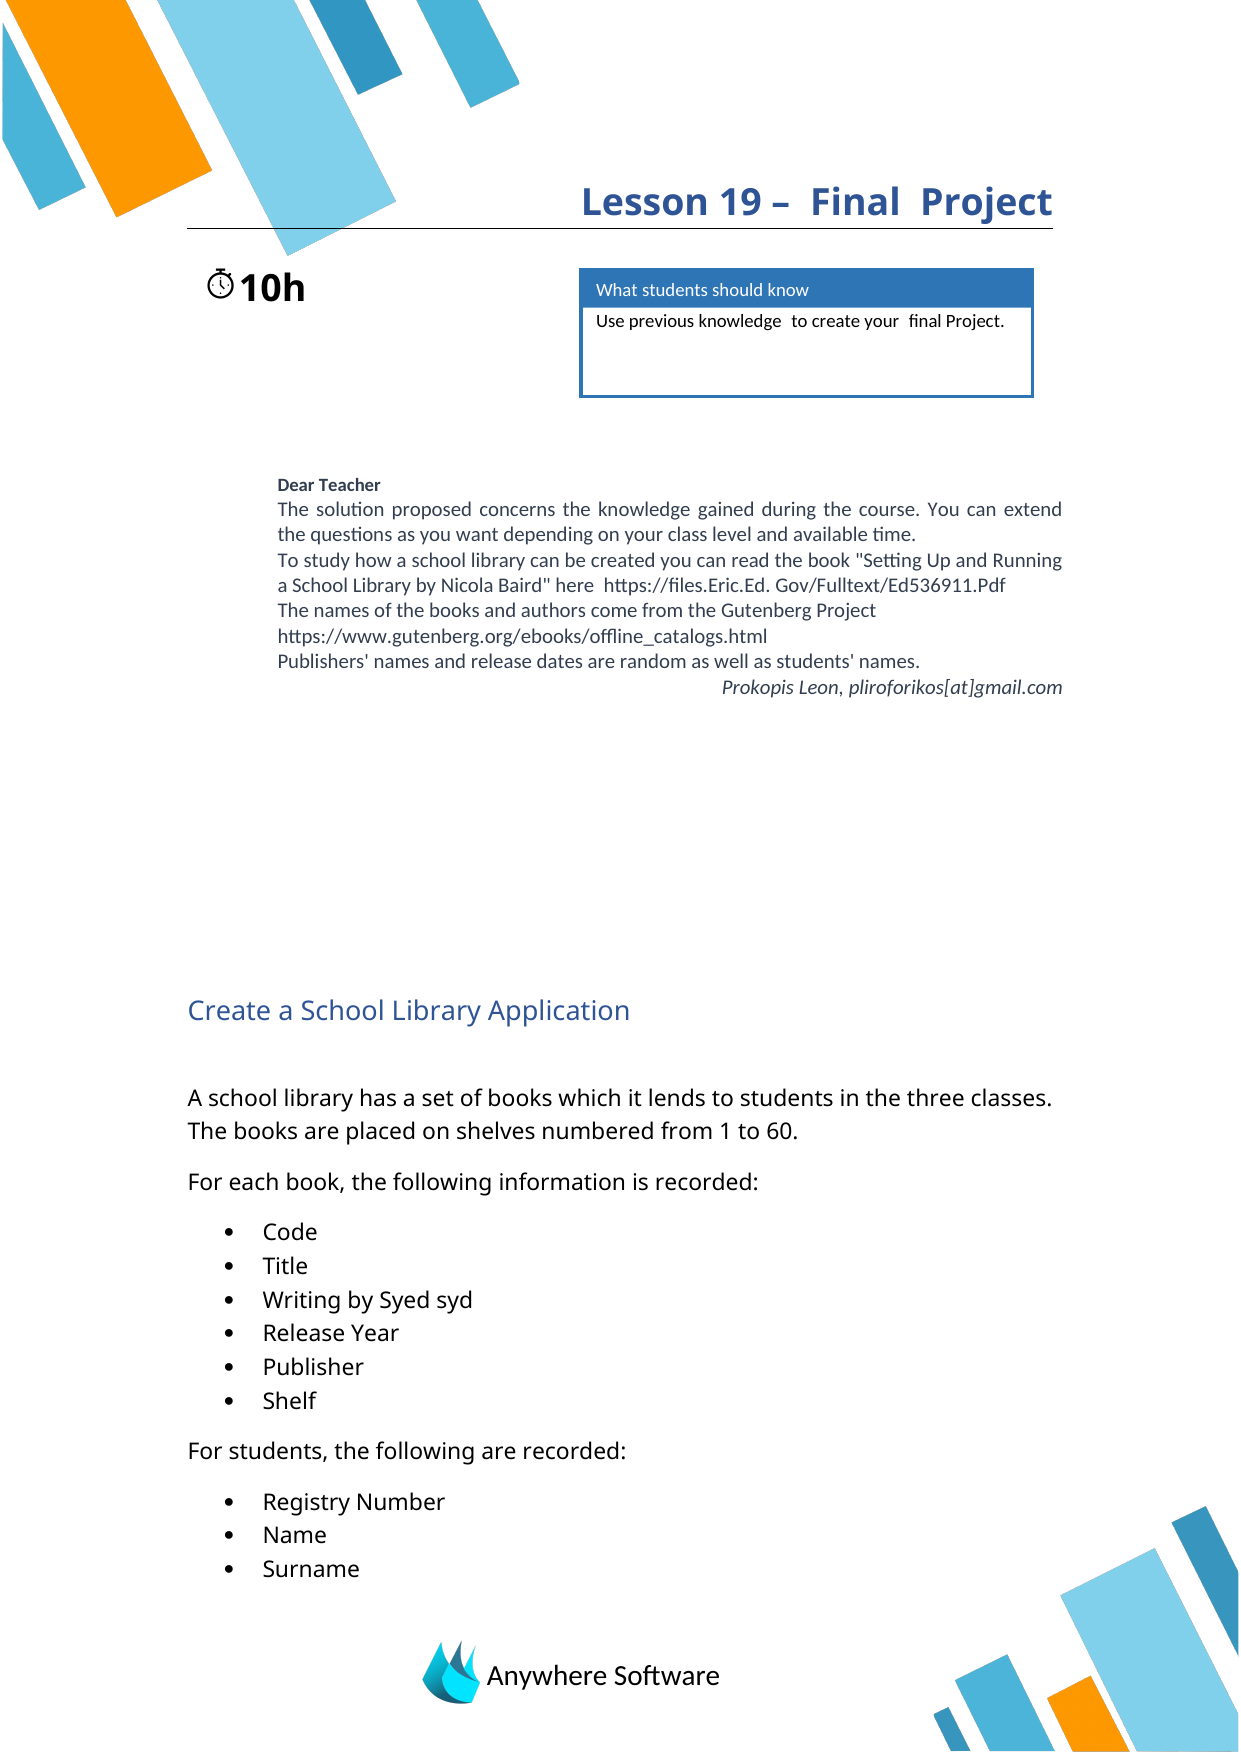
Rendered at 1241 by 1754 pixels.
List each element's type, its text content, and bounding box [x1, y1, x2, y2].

list Name [225, 1519, 1053, 1551]
text 10h [202, 262, 332, 313]
list Writing by Syed syd [225, 1283, 1053, 1315]
subtitle Lesson 19 – Final Project [187, 175, 1053, 228]
picture [933, 1506, 1239, 1752]
list Publisher [225, 1351, 1053, 1382]
text For students, the following are recorded: [187, 1435, 1053, 1466]
subtitle Create a School Library Application [187, 991, 1053, 1028]
picture [422, 1640, 481, 1704]
list Release Year [225, 1317, 1053, 1348]
list Shelf [225, 1385, 1053, 1416]
picture [2, 0, 520, 256]
text A school library has a set of books which it lends to students in the three classes. The books are placed on shelves numbered from 1 to 60. [187, 1081, 1053, 1146]
list Registry Number [225, 1486, 1053, 1517]
text For each book, the following information is recorded: [187, 1166, 1053, 1197]
list Title [225, 1250, 1053, 1281]
list Code [225, 1216, 1053, 1247]
picture [202, 265, 239, 302]
list Surname [225, 1553, 1053, 1584]
